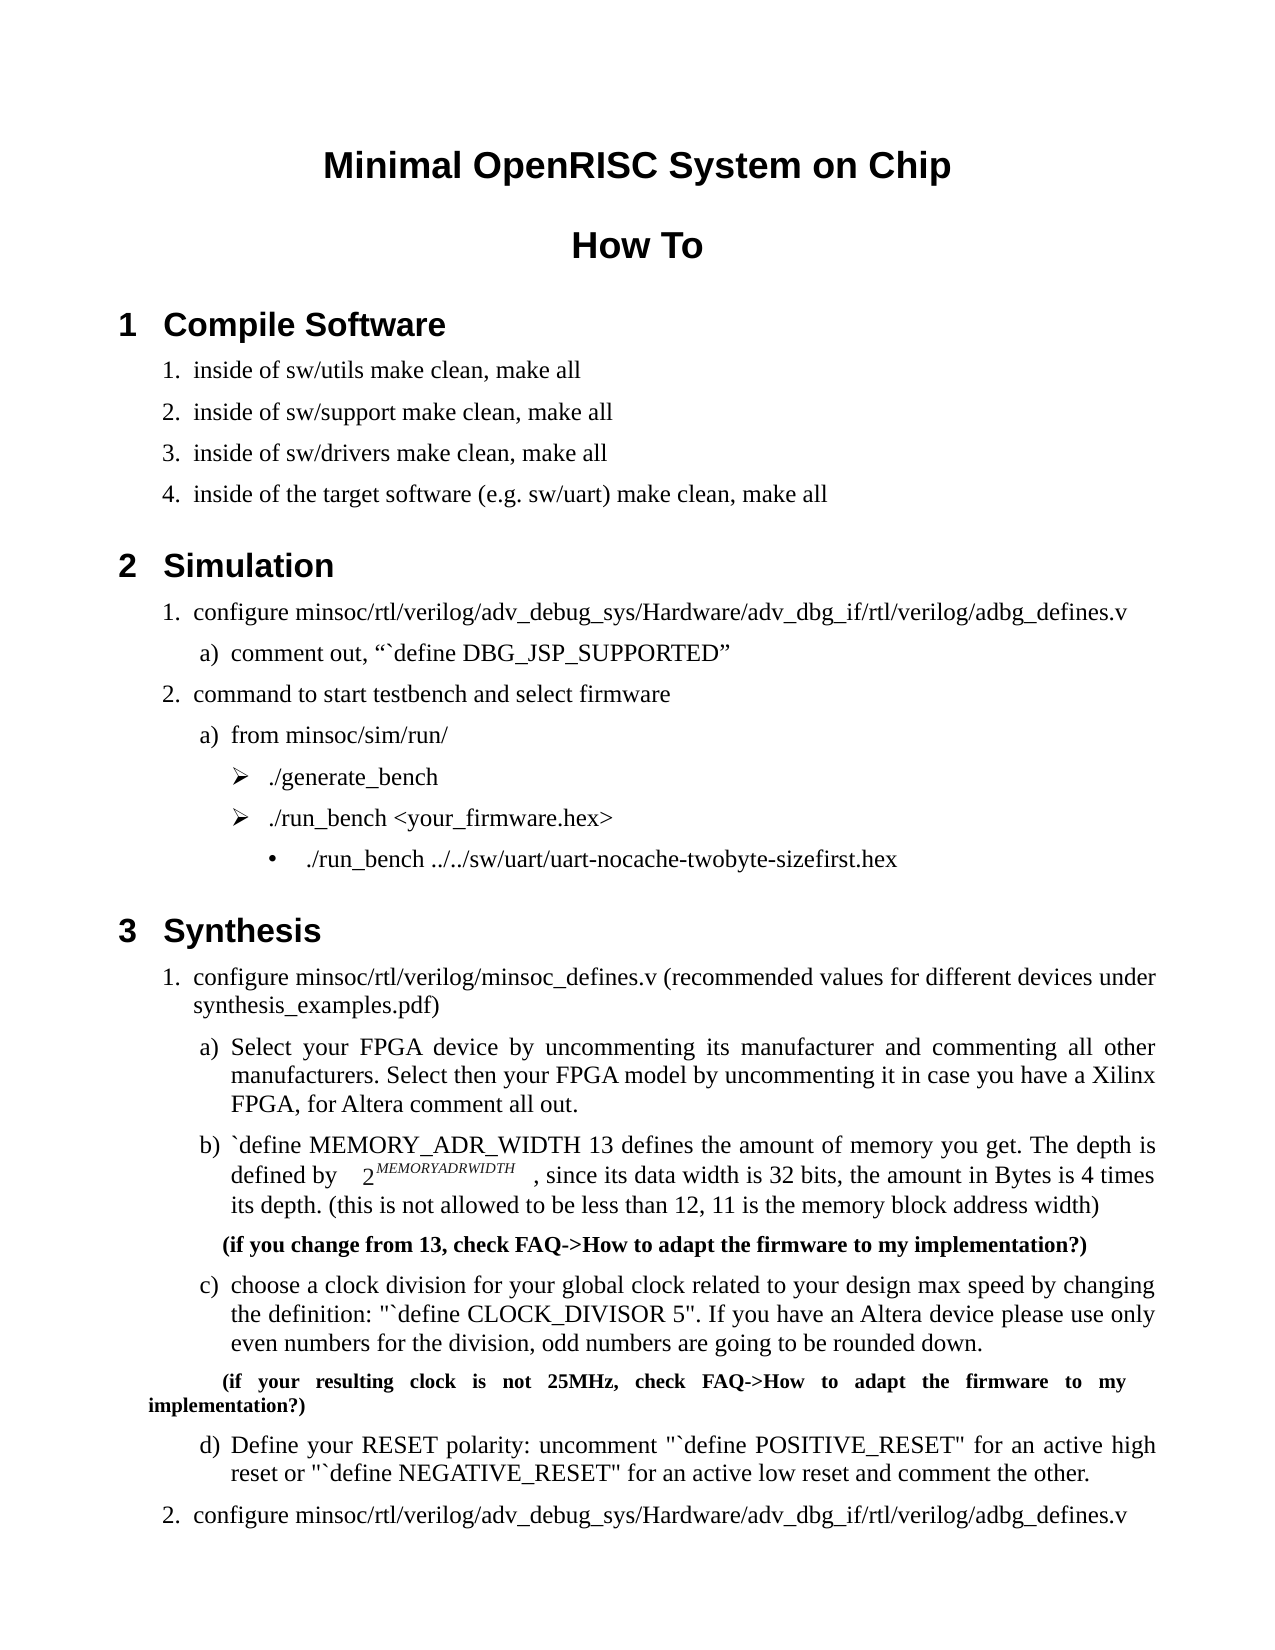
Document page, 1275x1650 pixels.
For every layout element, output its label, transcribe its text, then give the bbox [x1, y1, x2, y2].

subtitle Compile Software [118, 304, 1157, 343]
list configure minsoc/rtl/verilog/adv_debug_sys/Hardware/adv_dbg_if/rtl/verilog/adbg_defines.v [156, 597, 1157, 625]
list ./run_bench ../../sw/uart/uart-nocache-twobyte-sizefirst.hex [268, 844, 1157, 873]
list configure minsoc/rtl/verilog/minsoc_defines.v (recommended values for different devices under synthesis_examples.pdf) [156, 962, 1157, 1019]
title How To [118, 224, 1157, 267]
list choose a clock division for your global clock related to your design max speed by changing the definition: "`define CLOCK_DIVISOR 5". If you have an Altera device please use only even numbers for the division, odd numbers are going to be rounded down. [193, 1270, 1157, 1357]
list ./generate_bench [231, 762, 1157, 790]
list ./run_bench <your_firmware.hex> [231, 803, 1157, 832]
text (if your resulting clock is not 25MHz, check FAQ->How to adapt the firmware to my implementation?) [148, 1369, 1127, 1417]
list Select your FPGA device by uncommenting its manufacturer and commenting all other manufacturers. Select then your FPGA model by uncommenting it in case you have a Xilinx FPGA, for Altera comment all out. [193, 1032, 1157, 1118]
list configure minsoc/rtl/verilog/adv_debug_sys/Hardware/adv_dbg_if/rtl/verilog/adbg_defines.v [156, 1500, 1157, 1528]
title Minimal OpenRISC System on Chip [118, 143, 1157, 186]
text (if you change from 13, check FAQ->How to adapt the firmware to my implementation?) [148, 1231, 1127, 1258]
list Define your RESET polarity: uncomment "`define POSITIVE_RESET" for an active high reset or "`define NEGATIVE_RESET" for an active low reset and comment the other. [193, 1430, 1157, 1487]
list inside of the target software (e.g. sw/uart) make clean, make all [156, 479, 1157, 508]
list from minsoc/sim/run/ [193, 720, 1157, 749]
list `define MEMORY_ADR_WIDTH 13 defines the amount of memory you get. The depth is defined by , since its data width is 32 bits, the amount in Bytes is 4 times its depth. (this is not allowed to be less than 12, 11 is the memory block address width) [193, 1130, 1157, 1219]
list comment out, “`define DBG_JSP_SUPPORTED” [193, 638, 1157, 667]
list inside of sw/support make clean, make all [156, 397, 1157, 426]
subtitle Simulation [118, 546, 1157, 584]
list command to start testbench and select firmware [156, 679, 1157, 708]
subtitle Synthesis [118, 910, 1157, 949]
list inside of sw/drivers make clean, make all [156, 438, 1157, 467]
list inside of sw/utils make clean, make all [156, 356, 1157, 384]
